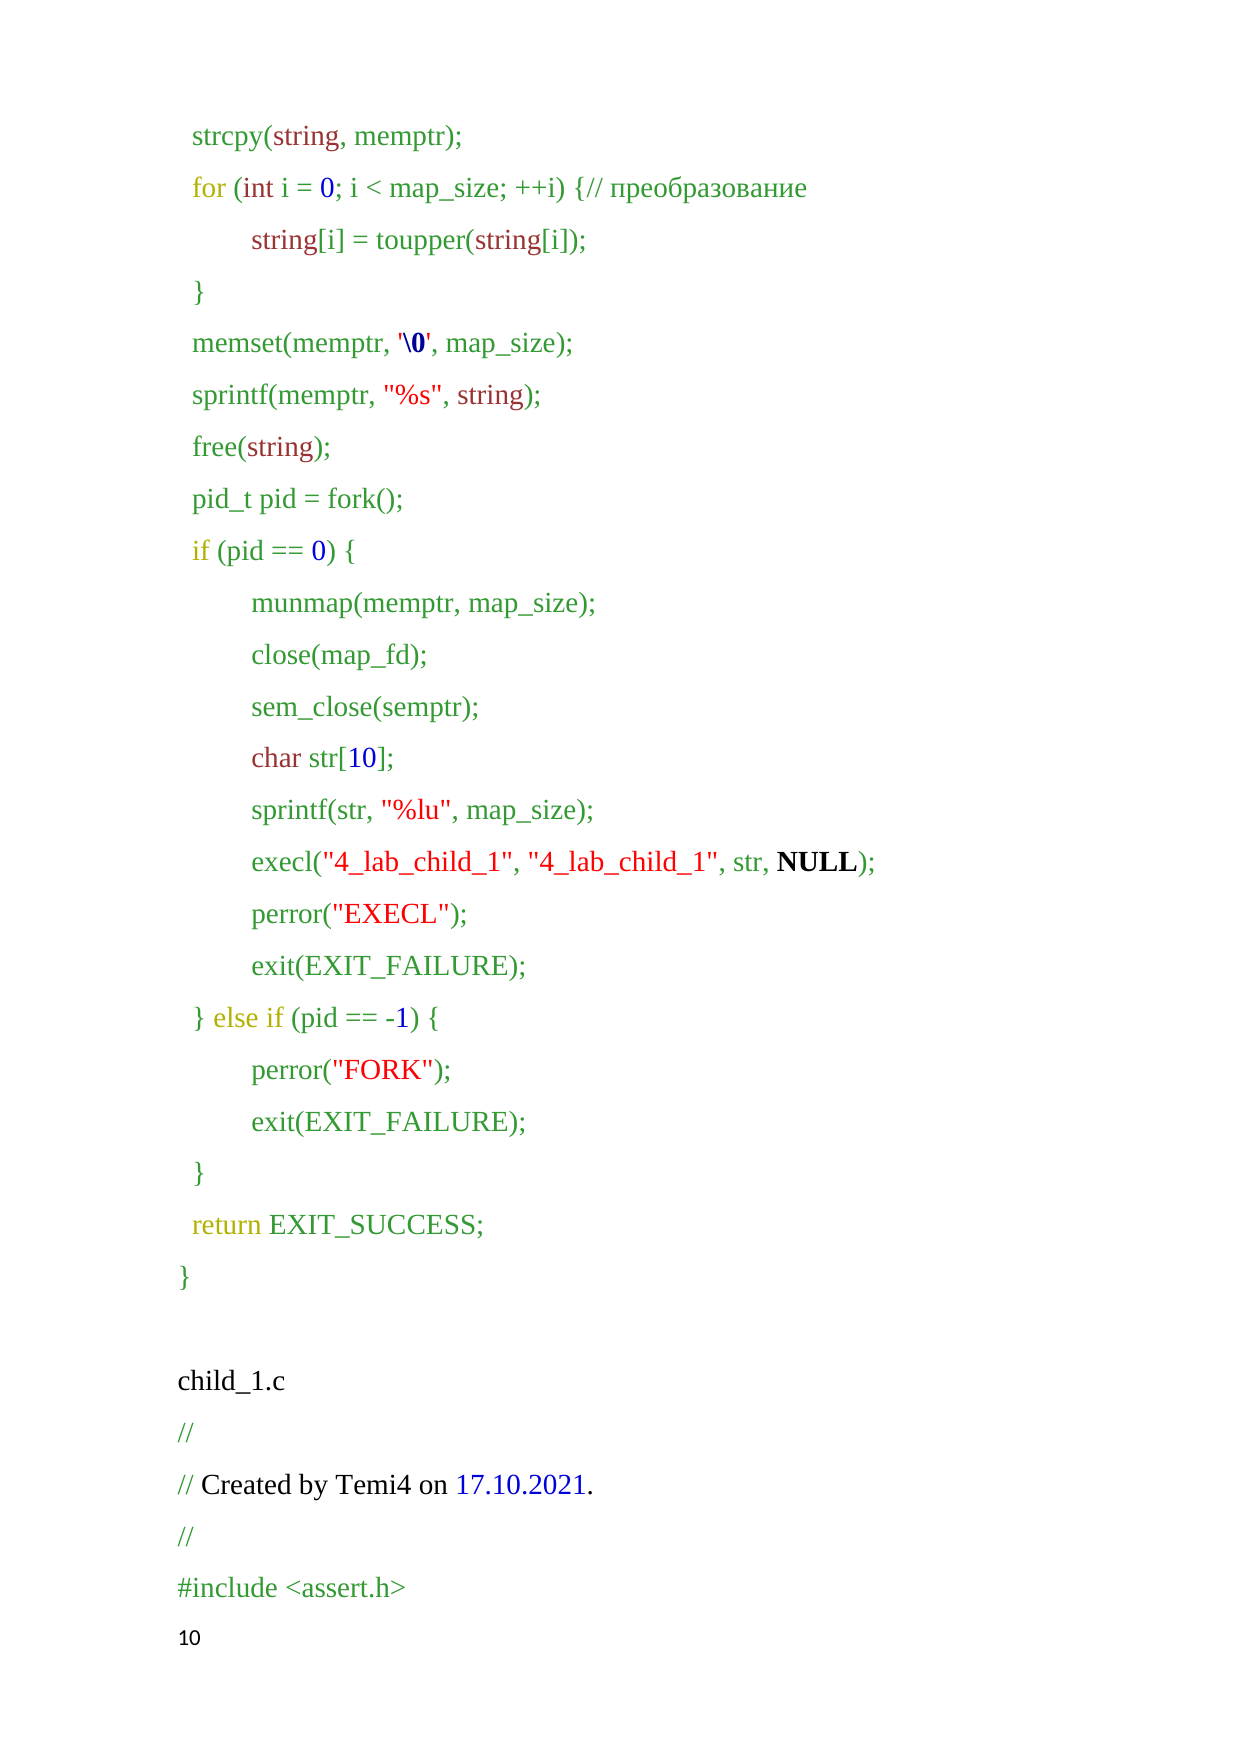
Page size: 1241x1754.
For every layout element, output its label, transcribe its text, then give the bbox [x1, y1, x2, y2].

text } [177, 274, 1152, 307]
text free(string); [177, 429, 1152, 463]
text return EXIT_SUCCESS; [177, 1207, 1152, 1241]
text } [177, 1259, 1152, 1293]
text pid_t pid = fork(); [177, 481, 1152, 515]
text } else if (pid == -1) { [177, 1000, 1152, 1033]
text perror("EXECL"); [177, 896, 1152, 930]
text exit(EXIT_FAILURE); [177, 948, 1152, 982]
text } [177, 1156, 1152, 1189]
text child_1.c [177, 1363, 1152, 1397]
text memset(memptr, '\0', map_size); [177, 326, 1152, 359]
text // [177, 1519, 1152, 1552]
text sem_close(semptr); [177, 689, 1152, 722]
text #include <assert.h> [177, 1571, 1152, 1604]
text for (int i = 0; i < map_size; ++i) {// преобразование [177, 170, 1152, 203]
text sprintf(str, "%lu", map_size); [177, 792, 1152, 826]
text close(map_fd); [177, 637, 1152, 670]
text perror("FORK"); [177, 1052, 1152, 1085]
text // Created by Temi4 on 17.10.2021. [177, 1467, 1152, 1500]
text execl("4_lab_child_1", "4_lab_child_1", str, NULL); [177, 844, 1152, 878]
text char str[10]; [177, 741, 1152, 774]
text sprintf(memptr, "%s", string); [177, 377, 1152, 411]
text exit(EXIT_FAILURE); [177, 1104, 1152, 1137]
text if (pid == 0) { [177, 533, 1152, 567]
text // [177, 1415, 1152, 1448]
text strcpy(string, memptr); [177, 118, 1152, 152]
text string[i] = toupper(string[i]); [177, 222, 1152, 255]
text munmap(memptr, map_size); [177, 585, 1152, 618]
